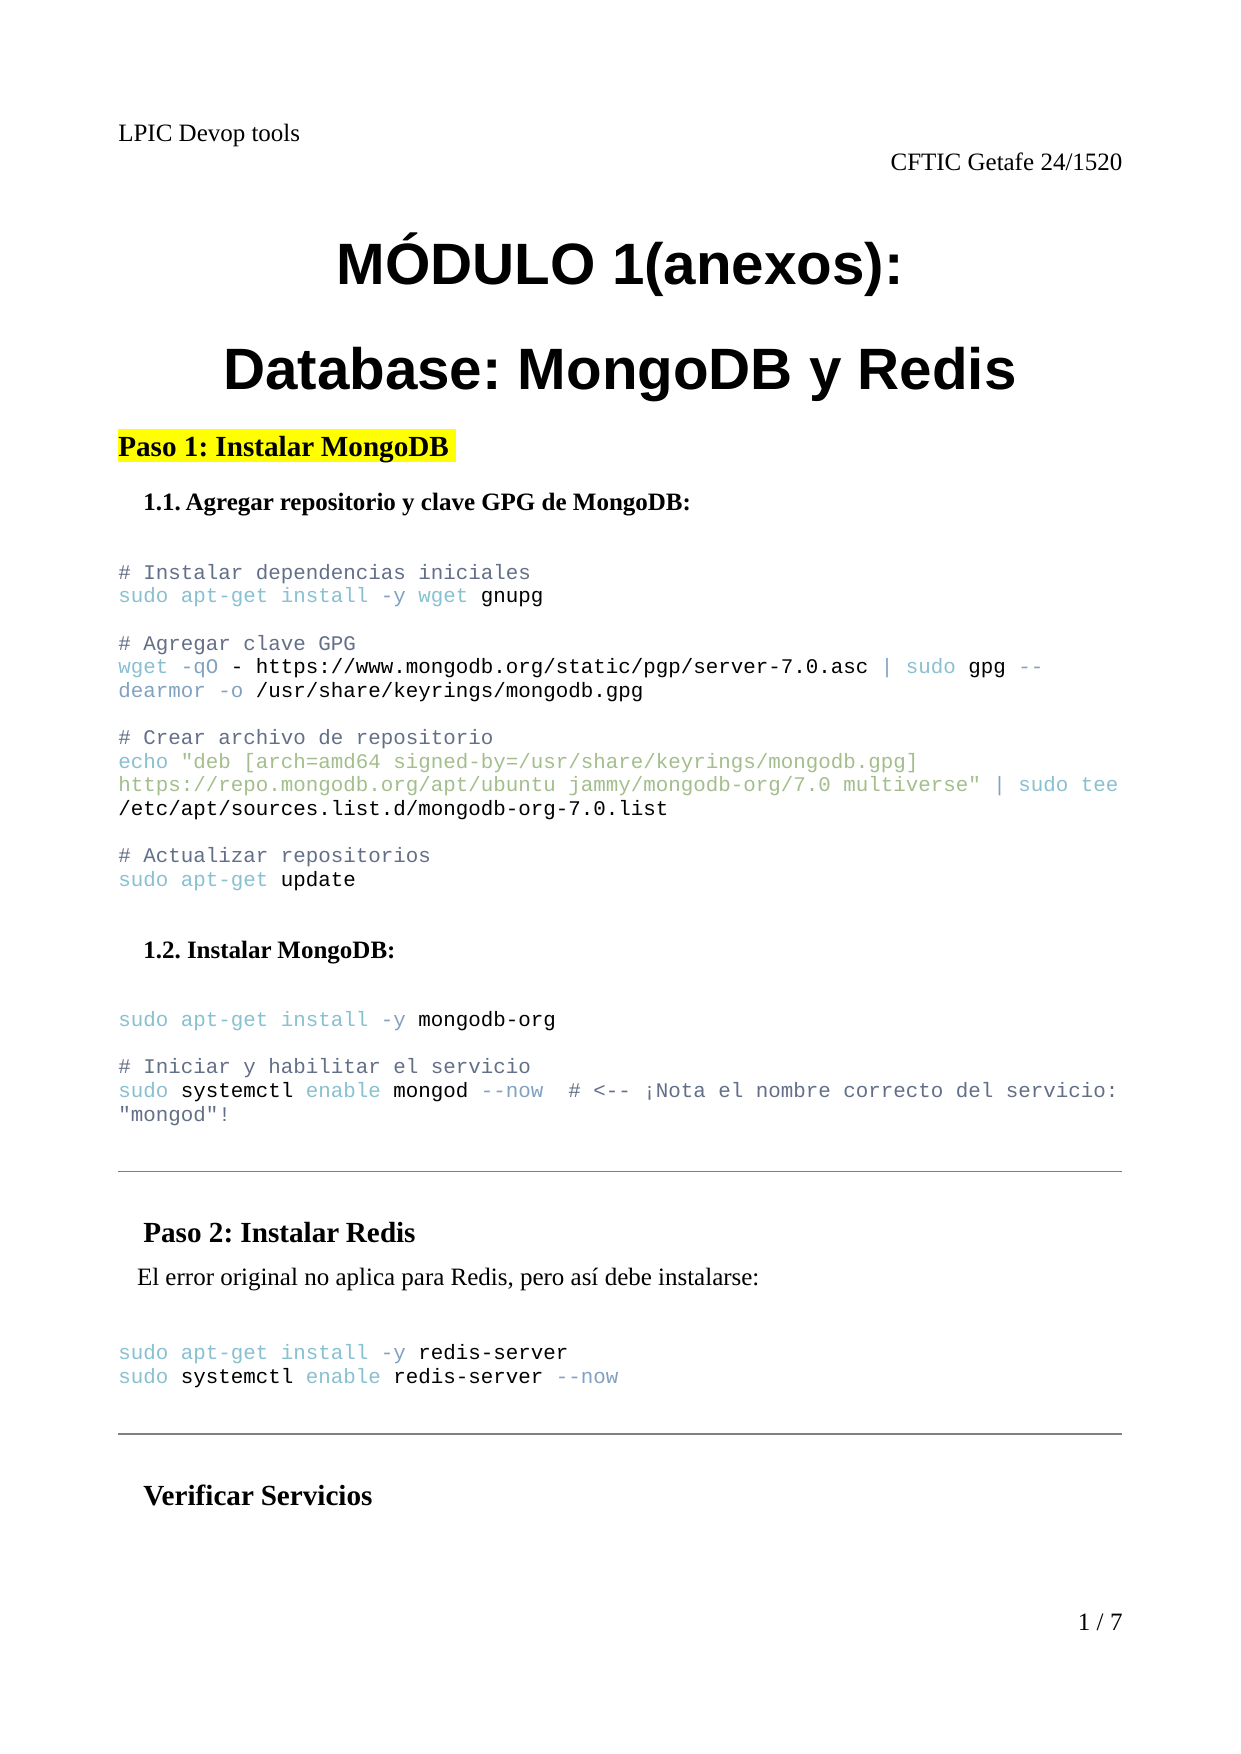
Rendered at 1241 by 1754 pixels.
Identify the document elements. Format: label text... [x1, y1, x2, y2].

title Database: MongoDB y Redis [118, 335, 1122, 402]
text sudo apt-get install -y redis-server [118, 1342, 1122, 1366]
text echo "deb [arch=amd64 signed-by=/usr/share/keyrings/mongodb.gpg] https://repo.mongodb.org/apt/ubuntu jammy/mongodb-org/7.0 multiverse" | sudo tee /etc/apt/sources.list.d/mongodb-org-7.0.list [118, 751, 1122, 822]
text # Agregar clave GPG [118, 633, 1122, 656]
text sudo apt-get install -y wget gnupg [118, 585, 1122, 609]
text # Iniciar y habilitar el servicio [118, 1056, 1122, 1080]
text wget -qO - https://www.mongodb.org/static/pgp/server-7.0.asc | sudo gpg --dearmor -o /usr/share/keyrings/mongodb.gpg [118, 656, 1122, 703]
text El error original no aplica para Redis, pero así debe instalarse: [137, 1262, 1122, 1290]
text sudo apt-get update [118, 869, 1122, 893]
text sudo systemctl enable redis-server --now [118, 1366, 1122, 1389]
subtitle 1.1. Agregar repositorio y clave GPG de MongoDB: [143, 487, 1122, 516]
title MÓDULO 1(anexos): [118, 230, 1122, 297]
subtitle 1.2. Instalar MongoDB: [143, 935, 1122, 963]
text # Crear archivo de repositorio [118, 727, 1122, 751]
subtitle Paso 2: Instalar Redis [143, 1216, 1122, 1249]
text # Instalar dependencias iniciales [118, 562, 1122, 585]
text # Actualizar repositorios [118, 845, 1122, 869]
text sudo apt-get install -y mongodb-org [118, 1009, 1122, 1033]
subtitle Paso 1: Instalar MongoDB [118, 429, 1122, 462]
text sudo systemctl enable mongod --now # <-- ¡Nota el nombre correcto del servicio: "mongod"! [118, 1080, 1122, 1127]
subtitle Verificar Servicios [143, 1478, 1122, 1511]
